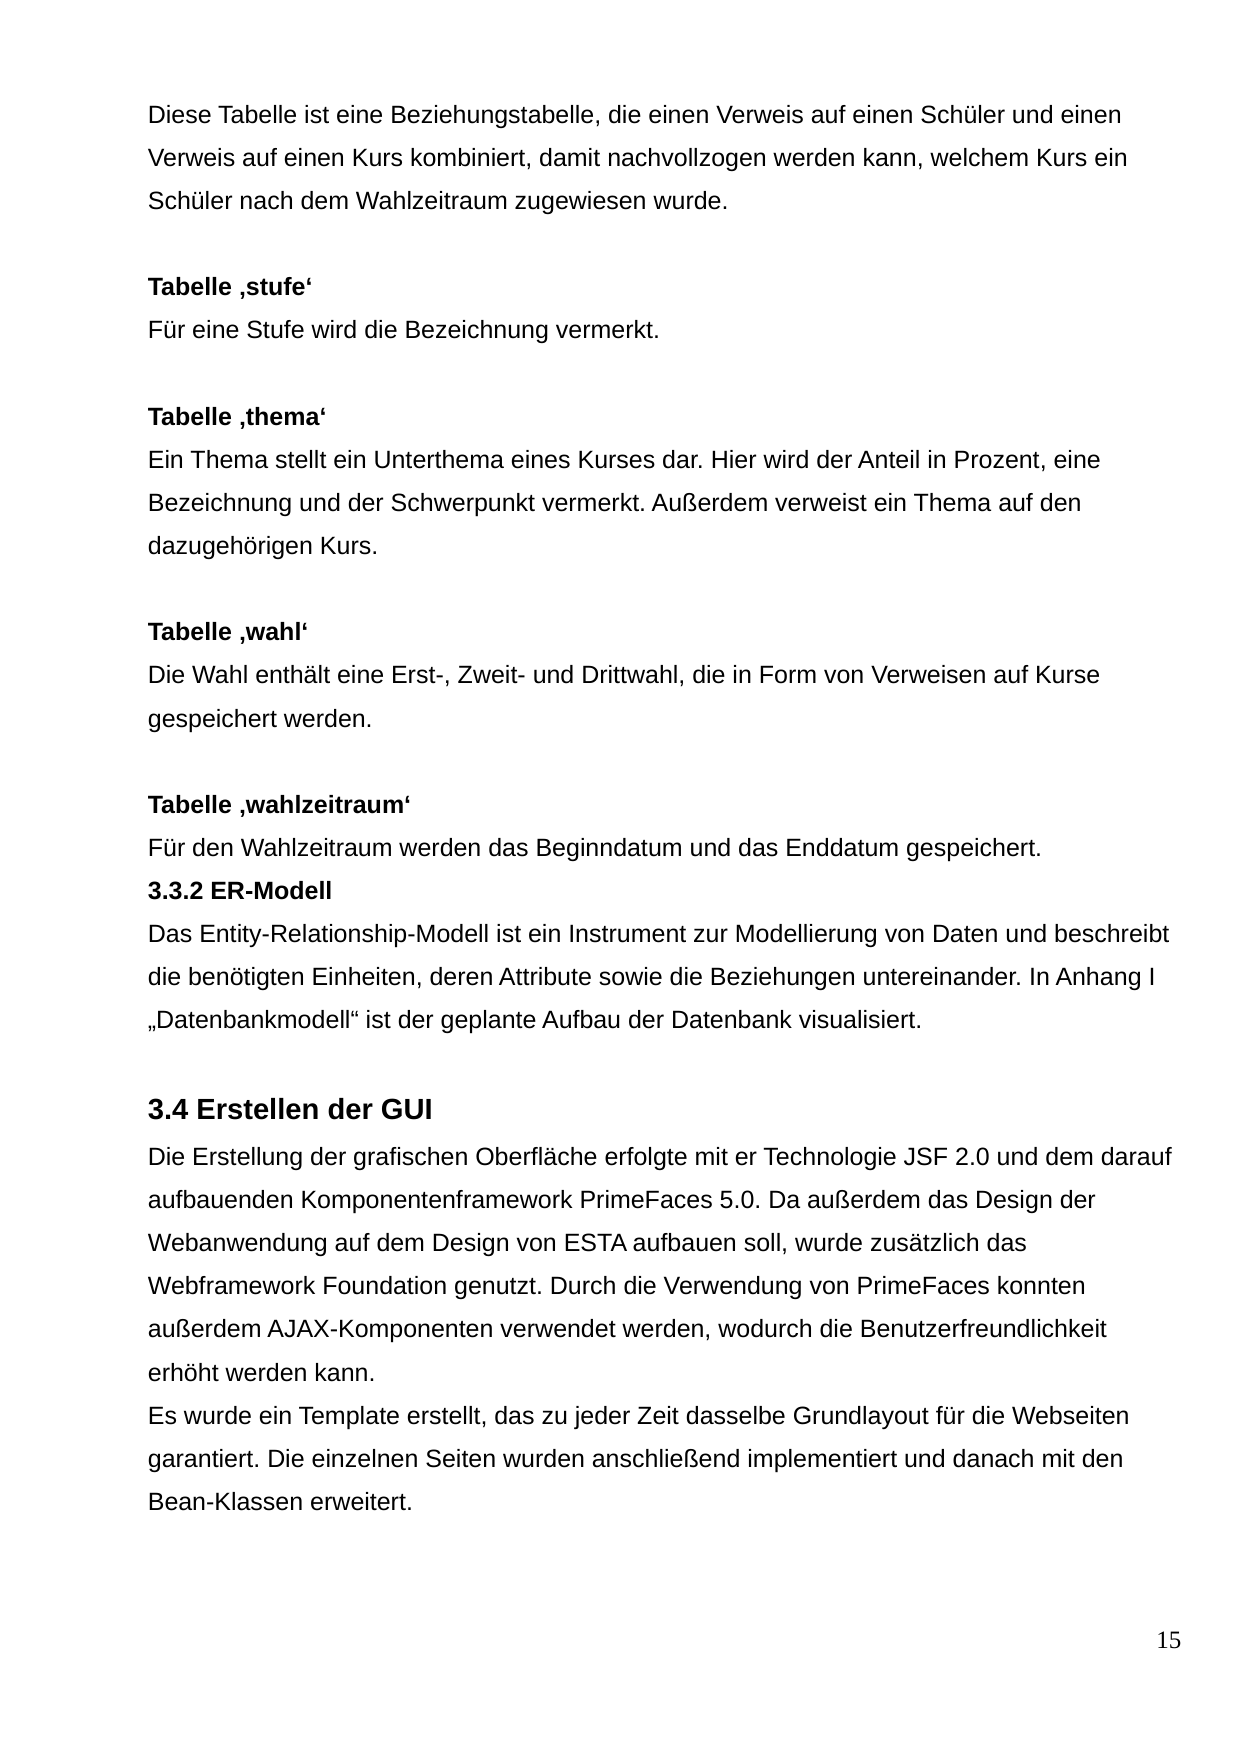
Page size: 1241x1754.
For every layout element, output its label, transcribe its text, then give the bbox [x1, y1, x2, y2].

text Tabelle ‚wahl‘ [148, 617, 1181, 646]
text Diese Tabelle ist eine Beziehungstabelle, die einen Verweis auf einen Schüler und einen Verweis auf einen Kurs kombiniert, damit nachvollzogen werden kann, welchem Kurs ein Schüler nach dem Wahlzeitraum zugewiesen wurde. [148, 100, 1181, 215]
text Die Erstellung der grafischen Oberfläche erfolgte mit er Technologie JSF 2.0 und dem darauf aufbauenden Komponentenframework PrimeFaces 5.0. Da außerdem das Design der Webanwendung auf dem Design von ESTA aufbauen soll, wurde zusätzlich das Webframework Foundation genutzt. Durch die Verwendung von PrimeFaces konnten außerdem AJAX-Komponenten verwendet werden, wodurch die Benutzerfreundlichkeit erhöht werden kann. [148, 1142, 1181, 1386]
text Ein Thema stellt ein Unterthema eines Kurses dar. Hier wird der Anteil in Prozent, eine Bezeichnung und der Schwerpunkt vermerkt. Außerdem verweist ein Thema auf den dazugehörigen Kurs. [148, 445, 1181, 560]
text Für den Wahlzeitraum werden das Beginndatum und das Enddatum gespeichert. [148, 833, 1181, 862]
text Tabelle ‚stufe‘ [148, 272, 1181, 301]
text Für eine Stufe wird die Bezeichnung vermerkt. [148, 315, 1181, 344]
text Tabelle ‚thema‘ [148, 402, 1181, 430]
text 3.3.2 ER-Modell [148, 876, 1181, 905]
text 3.4 Erstellen der GUI [148, 1092, 1181, 1125]
text Tabelle ‚wahlzeitraum‘ [148, 790, 1181, 818]
text Die Wahl enthält eine Erst-, Zweit- und Drittwahl, die in Form von Verweisen auf Kurse gespeichert werden. [148, 660, 1181, 732]
text Es wurde ein Template erstellt, das zu jeder Zeit dasselbe Grundlayout für die Webseiten garantiert. Die einzelnen Seiten wurden anschließend implementiert und danach mit den Bean-Klassen erweitert. [148, 1401, 1181, 1516]
text Das Entity-Relationship-Modell ist ein Instrument zur Modellierung von Daten und beschreibt die benötigten Einheiten, deren Attribute sowie die Beziehungen untereinander. In Anhang I „Datenbankmodell“ ist der geplante Aufbau der Datenbank visualisiert. [148, 919, 1181, 1034]
